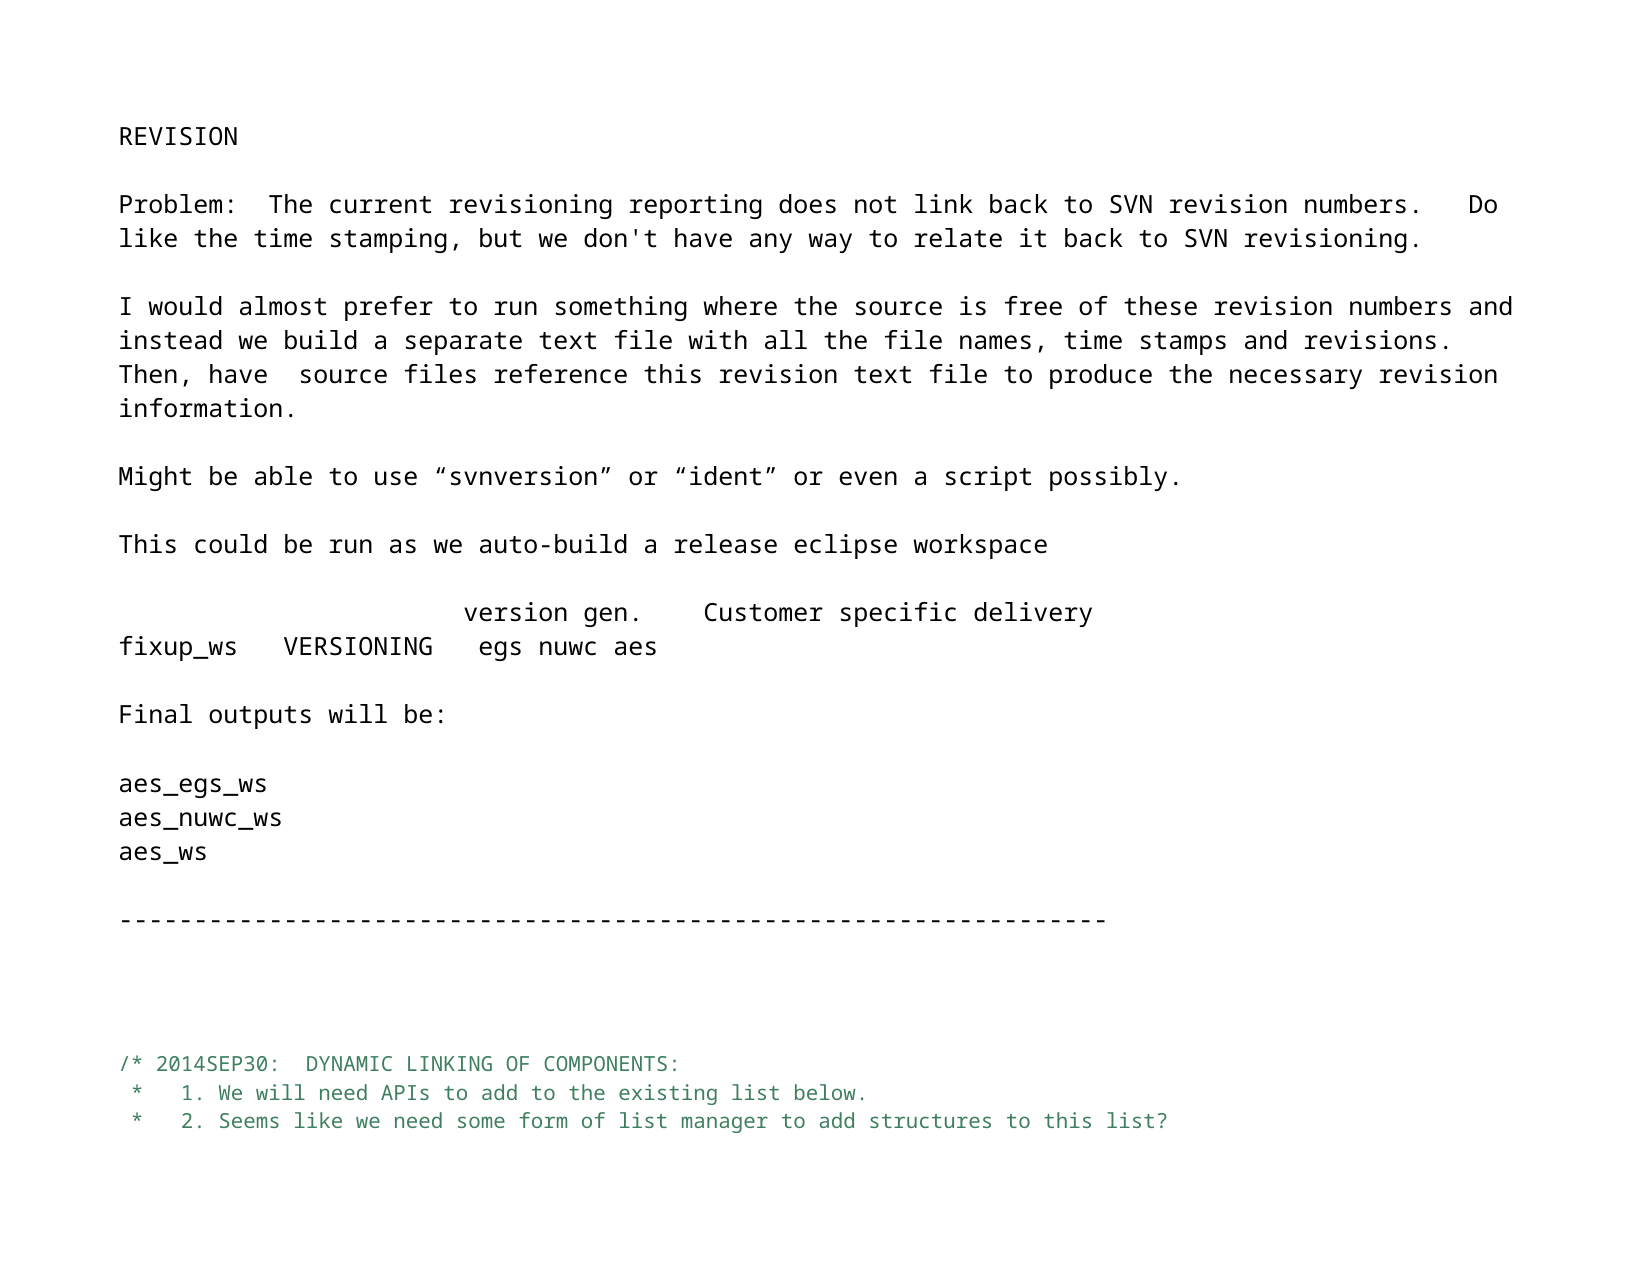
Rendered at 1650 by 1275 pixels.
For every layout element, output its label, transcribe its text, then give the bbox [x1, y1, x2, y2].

text Might be able to use “svnversion” or “ident” or even a script possibly. [118, 459, 1532, 493]
text version gen. Customer specific delivery [118, 595, 1532, 629]
text /* 2014SEP30: DYNAMIC LINKING OF COMPONENTS: [118, 1049, 1532, 1078]
text aes_nuwc_ws [118, 799, 1532, 833]
text Final outputs will be: [118, 697, 1532, 731]
text aes_egs_ws [118, 765, 1532, 799]
text I would almost prefer to run something where the source is free of these revision numbers and instead we build a separate text file with all the file names, time stamps and revisions. Then, have source files reference this revision text file to produce the necessary revision information. [118, 288, 1532, 425]
text aes_ws [118, 833, 1532, 867]
text * 2. Seems like we need some form of list manager to add structures to this list? [118, 1106, 1532, 1135]
text REVISION [118, 118, 1532, 152]
text Problem: The current revisioning reporting does not link back to SVN revision numbers. Do like the time stamping, but we don't have any way to relate it back to SVN revisioning. [118, 186, 1532, 254]
text This could be run as we auto-build a release eclipse workspace [118, 527, 1532, 561]
text ------------------------------------------------------------------ [118, 902, 1532, 936]
text fixup_ws VERSIONING egs nuwc aes [118, 629, 1532, 663]
text * 1. We will need APIs to add to the existing list below. [118, 1078, 1532, 1106]
